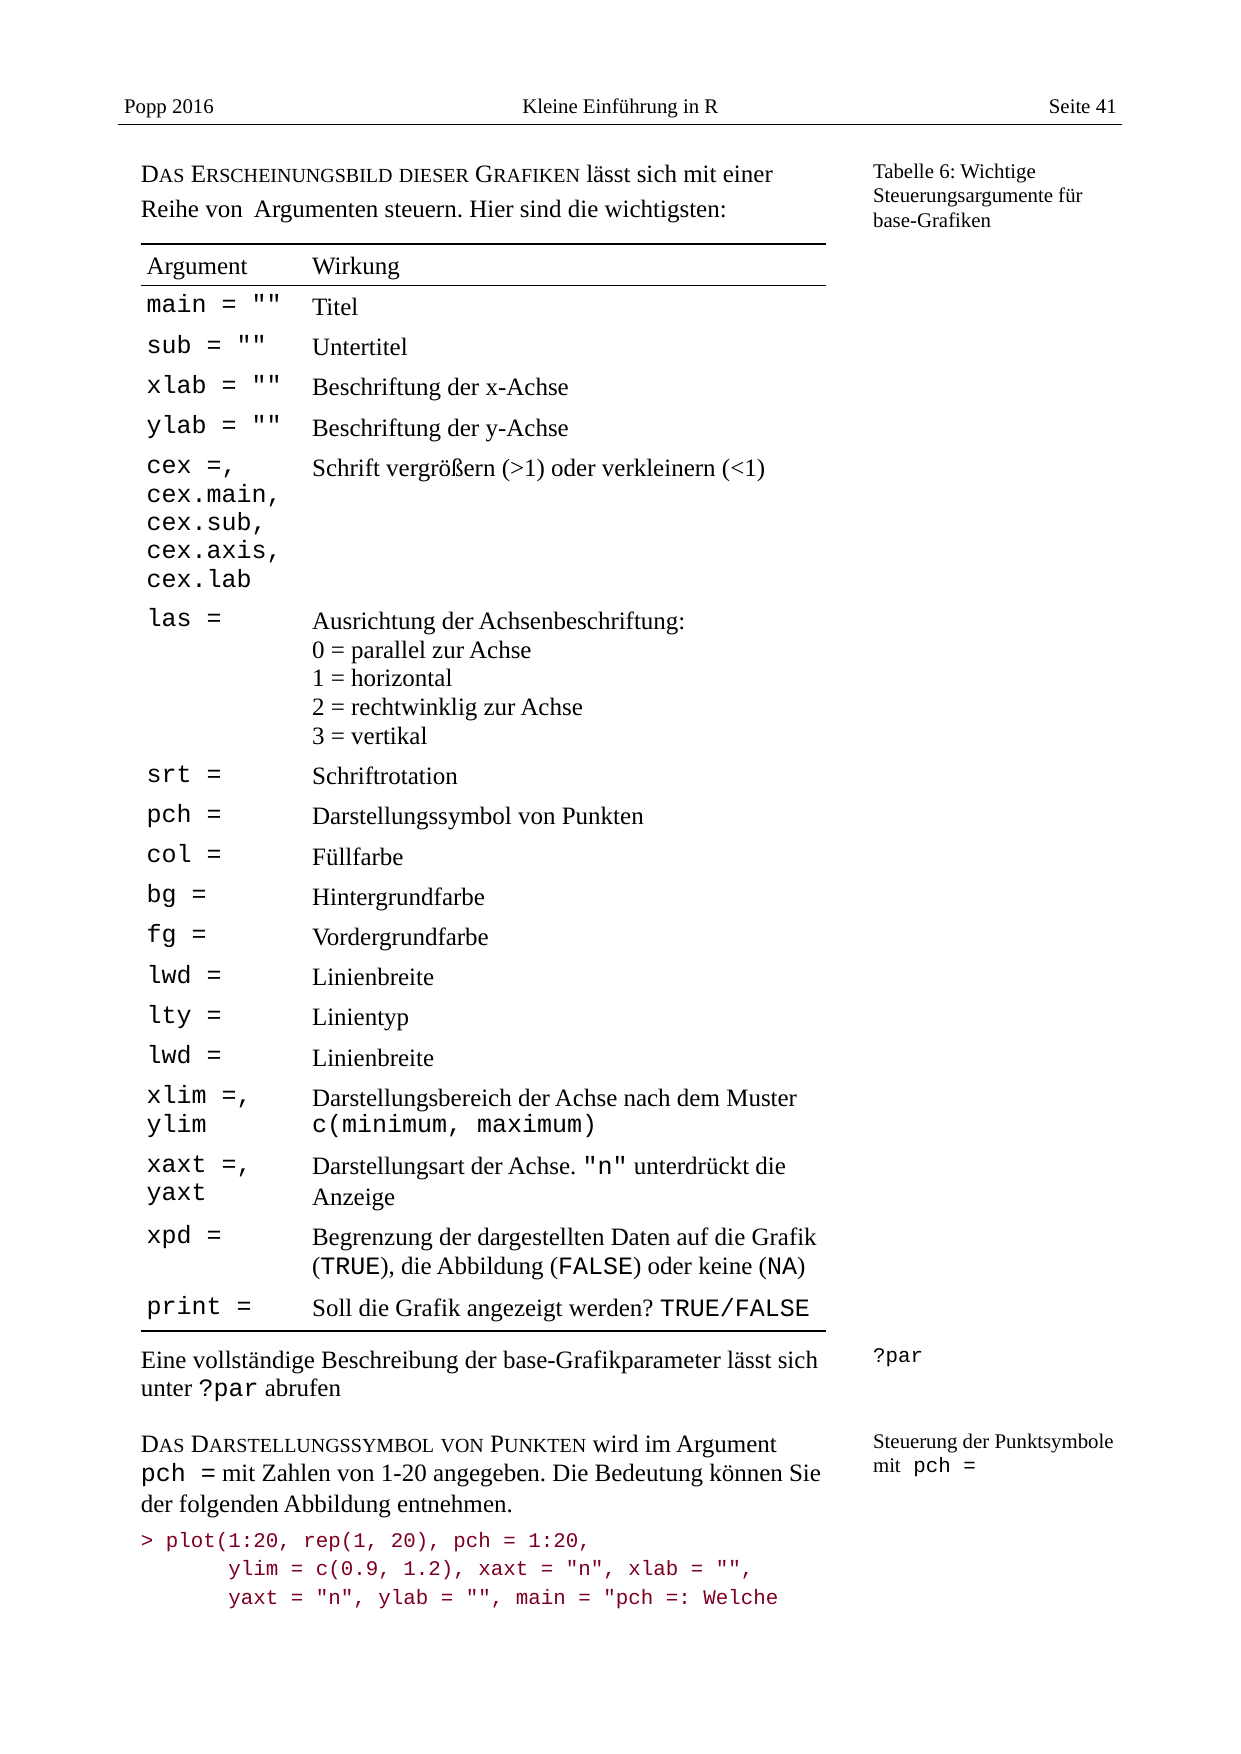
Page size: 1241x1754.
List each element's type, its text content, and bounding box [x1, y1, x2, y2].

table_cell xlim =, ylim [141, 1077, 306, 1146]
table_cell ylab = "" [141, 407, 306, 447]
table_cell Vordergrundfarbe [306, 916, 826, 956]
table_cell Hintergrundfarbe [306, 876, 826, 916]
table_cell print = [141, 1288, 306, 1330]
table_cell sub = "" [141, 326, 306, 367]
table_header Argument [141, 245, 306, 285]
table_cell Ausrichtung der Achsenbeschriftung: 0 = parallel zur Achse 1 = horizontal 2 = rechtwinklig zur Achse 3 = vertikal [306, 600, 826, 755]
table_header Wirkung [306, 245, 826, 285]
table_cell Begrenzung der dargestellten Daten auf die Grafik (TRUE), die Abbildung (FALSE) oder keine (NA) [306, 1217, 826, 1288]
table_cell main = "" [141, 286, 306, 326]
table_cell Steuerung der Punktsymbole mit pch = [855, 1417, 1123, 1610]
table_cell Linientyp [306, 997, 826, 1037]
table_cell col = [141, 836, 306, 876]
table_cell pch = [141, 796, 306, 836]
table_cell Füllfarbe [306, 836, 826, 876]
table_cell srt = [141, 755, 306, 796]
table_cell las = [141, 600, 306, 755]
table_cell Beschriftung der x-Achse [306, 367, 826, 407]
table_cell Tabelle 6: Wichtige Steuerungsargumente für base-Grafiken [855, 159, 1123, 1332]
table_cell Linienbreite [306, 1037, 826, 1077]
table_cell Schrift vergrößern (>1) oder verkleinern (<1) [306, 447, 826, 600]
table_cell lwd = [141, 956, 306, 997]
table_cell Darstellungsart der Achse. "n" unterdrückt die Anzeige [306, 1146, 826, 1217]
table_cell xpd = [141, 1217, 306, 1288]
table_cell Schriftrotation [306, 755, 826, 796]
table_cell lwd = [141, 1037, 306, 1077]
table_cell bg = [141, 876, 306, 916]
table_cell Beschriftung der y-Achse [306, 407, 826, 447]
table_cell xaxt =, yaxt [141, 1146, 306, 1217]
table_cell ?par [855, 1332, 1123, 1417]
table_cell cex =, cex.main, cex.sub, cex.axis, cex.lab [141, 447, 306, 600]
table_cell Darstellungsbereich der Achse nach dem Muster c(minimum, maximum) [306, 1077, 826, 1146]
table_cell xlab = "" [141, 367, 306, 407]
table_cell lty = [141, 997, 306, 1037]
table_cell Untertitel [306, 326, 826, 367]
table_cell Das Darstellungssymbol von Punkten wird im Argument pch = mit Zahlen von 1-20 angegeben. Die Bedeutung können Sie der folgenden Abbildung entnehmen. > plot(1:20, rep(1, 20), pch = 1:20, ylim = c(0.9, 1.2), xaxt = "n", xlab = "", yaxt = "n", ylab = "", main = "pch =: Welche [141, 1417, 855, 1610]
table_cell Soll die Grafik angezeigt werden? TRUE/FALSE [306, 1288, 826, 1330]
table_cell Eine vollständige Beschreibung der base-Grafikparameter lässt sich unter ?par abrufen [141, 1332, 855, 1417]
table_cell fg = [141, 916, 306, 956]
table_cell Darstellungssymbol von Punkten [306, 796, 826, 836]
table_cell Das Erscheinungsbild dieser Grafiken lässt sich mit einer Reihe von Argumenten steuern. Hier sind die wichtigsten: [141, 159, 855, 1332]
table_cell Linienbreite [306, 956, 826, 997]
table_cell Titel [306, 286, 826, 326]
